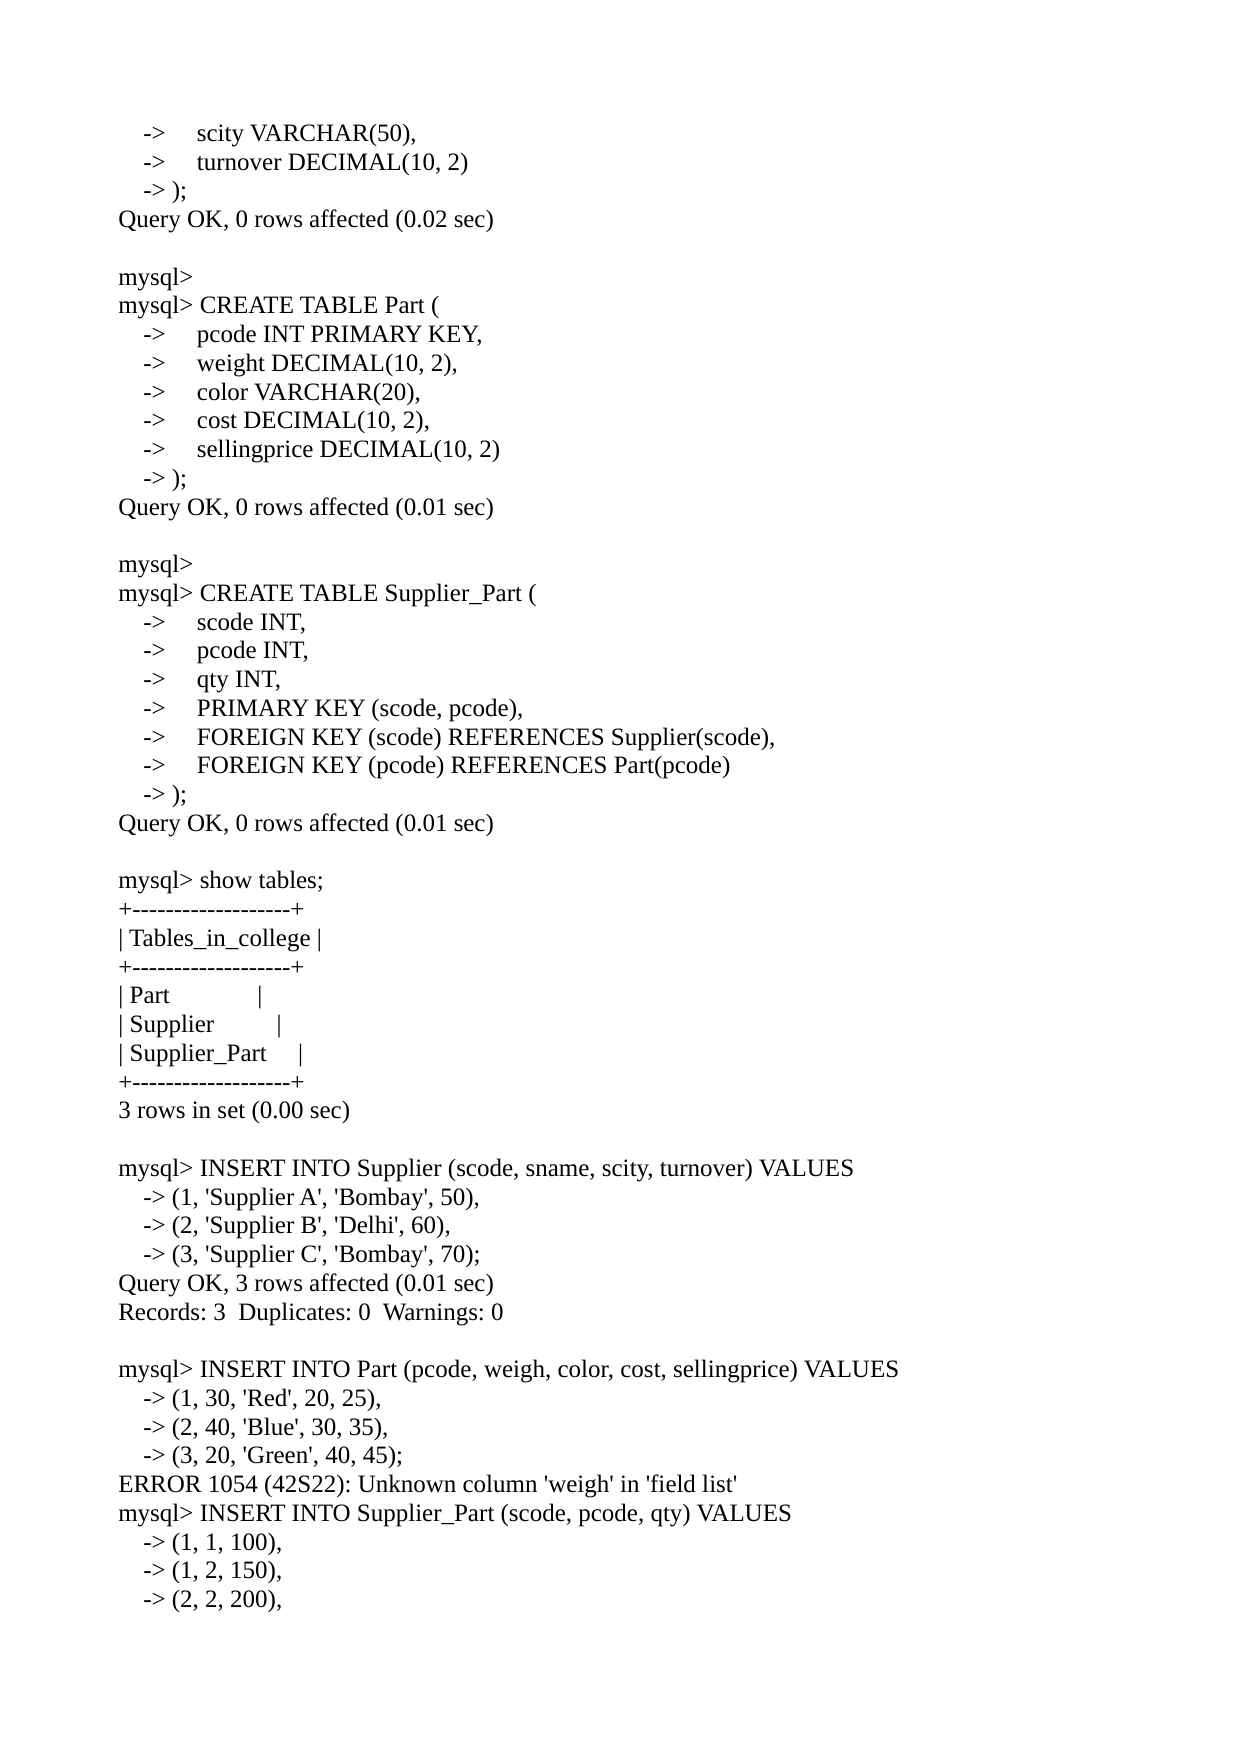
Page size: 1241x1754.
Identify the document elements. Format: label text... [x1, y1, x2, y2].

text -> (1, 'Supplier A', 'Bombay', 50), [118, 1182, 1122, 1211]
text -> FOREIGN KEY (scode) REFERENCES Supplier(scode), [118, 722, 1122, 751]
text ERROR 1054 (42S22): Unknown column 'weigh' in 'field list' [118, 1469, 1122, 1498]
text -> (1, 2, 150), [118, 1556, 1122, 1584]
text +-------------------+ [118, 1067, 1122, 1096]
text -> qty INT, [118, 664, 1122, 693]
text -> PRIMARY KEY (scode, pcode), [118, 693, 1122, 722]
text -> (3, 'Supplier C', 'Bombay', 70); [118, 1239, 1122, 1268]
text -> weight DECIMAL(10, 2), [118, 348, 1122, 377]
text mysql> CREATE TABLE Part ( [118, 291, 1122, 319]
text -> (1, 30, 'Red', 20, 25), [118, 1383, 1122, 1412]
text | Supplier | [118, 1009, 1122, 1038]
text | Part | [118, 981, 1122, 1009]
text -> color VARCHAR(20), [118, 377, 1122, 406]
text mysql> INSERT INTO Part (pcode, weigh, color, cost, sellingprice) VALUES [118, 1354, 1122, 1383]
text -> turnover DECIMAL(10, 2) [118, 147, 1122, 176]
text -> cost DECIMAL(10, 2), [118, 406, 1122, 434]
text +-------------------+ [118, 894, 1122, 923]
text | Tables_in_college | [118, 923, 1122, 952]
text -> scity VARCHAR(50), [118, 118, 1122, 147]
text -> (2, 40, 'Blue', 30, 35), [118, 1412, 1122, 1441]
text Query OK, 0 rows affected (0.02 sec) [118, 204, 1122, 233]
text mysql> INSERT INTO Supplier (scode, sname, scity, turnover) VALUES [118, 1153, 1122, 1182]
text mysql> CREATE TABLE Supplier_Part ( [118, 578, 1122, 607]
text -> (3, 20, 'Green', 40, 45); [118, 1441, 1122, 1469]
text -> (2, 2, 200), [118, 1584, 1122, 1613]
text Records: 3 Duplicates: 0 Warnings: 0 [118, 1297, 1122, 1326]
text -> FOREIGN KEY (pcode) REFERENCES Part(pcode) [118, 751, 1122, 779]
text Query OK, 0 rows affected (0.01 sec) [118, 808, 1122, 837]
text +-------------------+ [118, 952, 1122, 981]
text mysql> [118, 549, 1122, 578]
text mysql> show tables; [118, 866, 1122, 894]
text Query OK, 3 rows affected (0.01 sec) [118, 1268, 1122, 1297]
text mysql> [118, 262, 1122, 291]
text mysql> INSERT INTO Supplier_Part (scode, pcode, qty) VALUES [118, 1498, 1122, 1527]
text -> pcode INT, [118, 636, 1122, 664]
text -> ); [118, 463, 1122, 492]
text -> ); [118, 779, 1122, 808]
text Query OK, 0 rows affected (0.01 sec) [118, 492, 1122, 521]
text -> (2, 'Supplier B', 'Delhi', 60), [118, 1211, 1122, 1239]
text -> scode INT, [118, 607, 1122, 636]
text -> (1, 1, 100), [118, 1527, 1122, 1556]
text | Supplier_Part | [118, 1038, 1122, 1067]
text 3 rows in set (0.00 sec) [118, 1096, 1122, 1124]
text -> pcode INT PRIMARY KEY, [118, 319, 1122, 348]
text -> sellingprice DECIMAL(10, 2) [118, 434, 1122, 463]
text -> ); [118, 176, 1122, 204]
